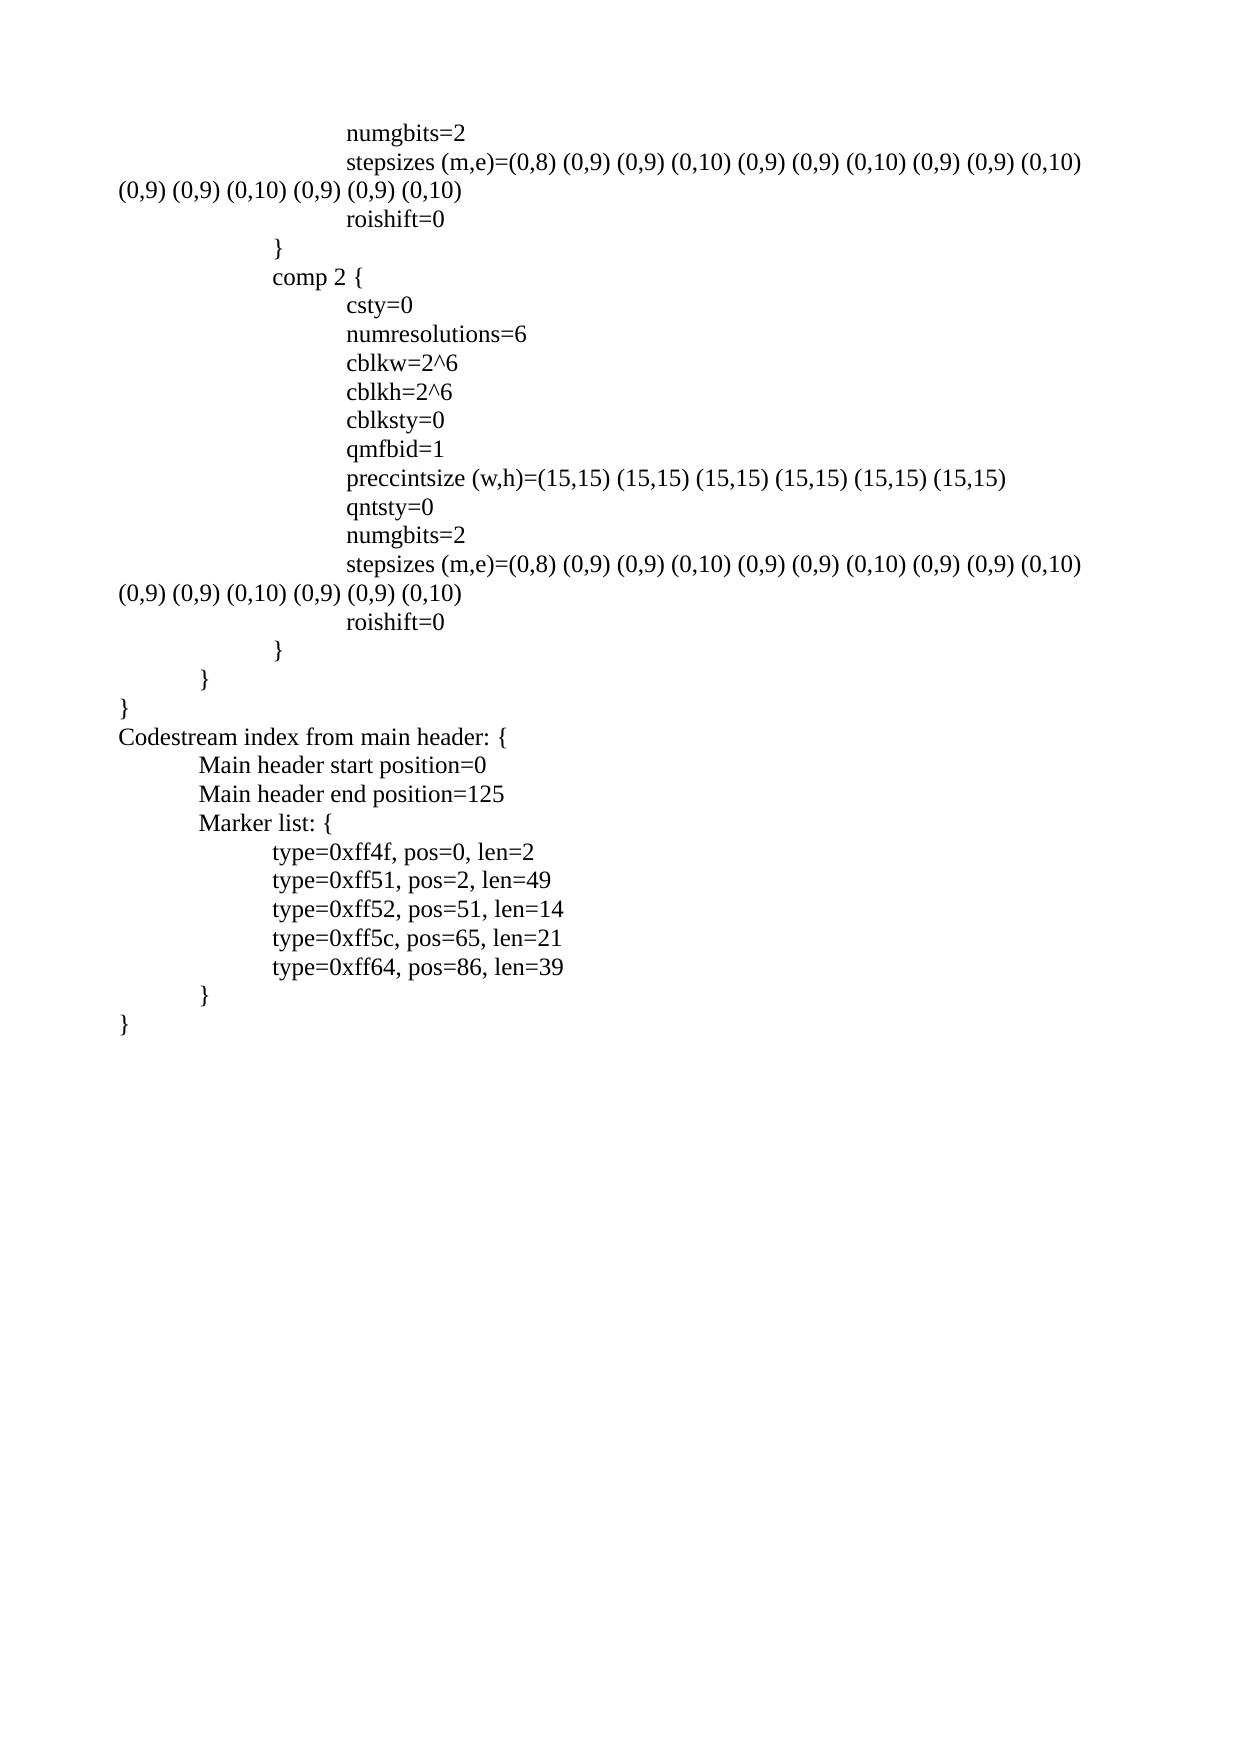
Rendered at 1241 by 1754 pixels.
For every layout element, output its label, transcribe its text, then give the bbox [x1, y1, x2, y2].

text type=0xff64, pos=86, len=39 [118, 952, 1122, 981]
text type=0xff5c, pos=65, len=21 [118, 923, 1122, 952]
text Main header end position=125 [118, 779, 1122, 808]
text } [118, 636, 1122, 664]
text cblksty=0 [118, 406, 1122, 434]
text } [118, 981, 1122, 1009]
text stepsizes (m,e)=(0,8) (0,9) (0,9) (0,10) (0,9) (0,9) (0,10) (0,9) (0,9) (0,10) (0,9) (0,9) (0,10) (0,9) (0,9) (0,10) [118, 147, 1122, 204]
text } [118, 1009, 1122, 1038]
text numgbits=2 [118, 118, 1122, 147]
text Main header start position=0 [118, 751, 1122, 779]
text qntsty=0 [118, 492, 1122, 521]
text cblkw=2^6 [118, 348, 1122, 377]
text comp 2 { [118, 262, 1122, 291]
text roishift=0 [118, 204, 1122, 233]
text numgbits=2 [118, 521, 1122, 549]
text preccintsize (w,h)=(15,15) (15,15) (15,15) (15,15) (15,15) (15,15) [118, 463, 1122, 492]
text Codestream index from main header: { [118, 722, 1122, 751]
text roishift=0 [118, 607, 1122, 636]
text type=0xff4f, pos=0, len=2 [118, 837, 1122, 866]
text cblkh=2^6 [118, 377, 1122, 406]
text } [118, 233, 1122, 262]
text type=0xff51, pos=2, len=49 [118, 866, 1122, 894]
text csty=0 [118, 291, 1122, 319]
text numresolutions=6 [118, 319, 1122, 348]
text } [118, 693, 1122, 722]
text qmfbid=1 [118, 434, 1122, 463]
text } [118, 664, 1122, 693]
text stepsizes (m,e)=(0,8) (0,9) (0,9) (0,10) (0,9) (0,9) (0,10) (0,9) (0,9) (0,10) (0,9) (0,9) (0,10) (0,9) (0,9) (0,10) [118, 549, 1122, 607]
text Marker list: { [118, 808, 1122, 837]
text type=0xff52, pos=51, len=14 [118, 894, 1122, 923]
